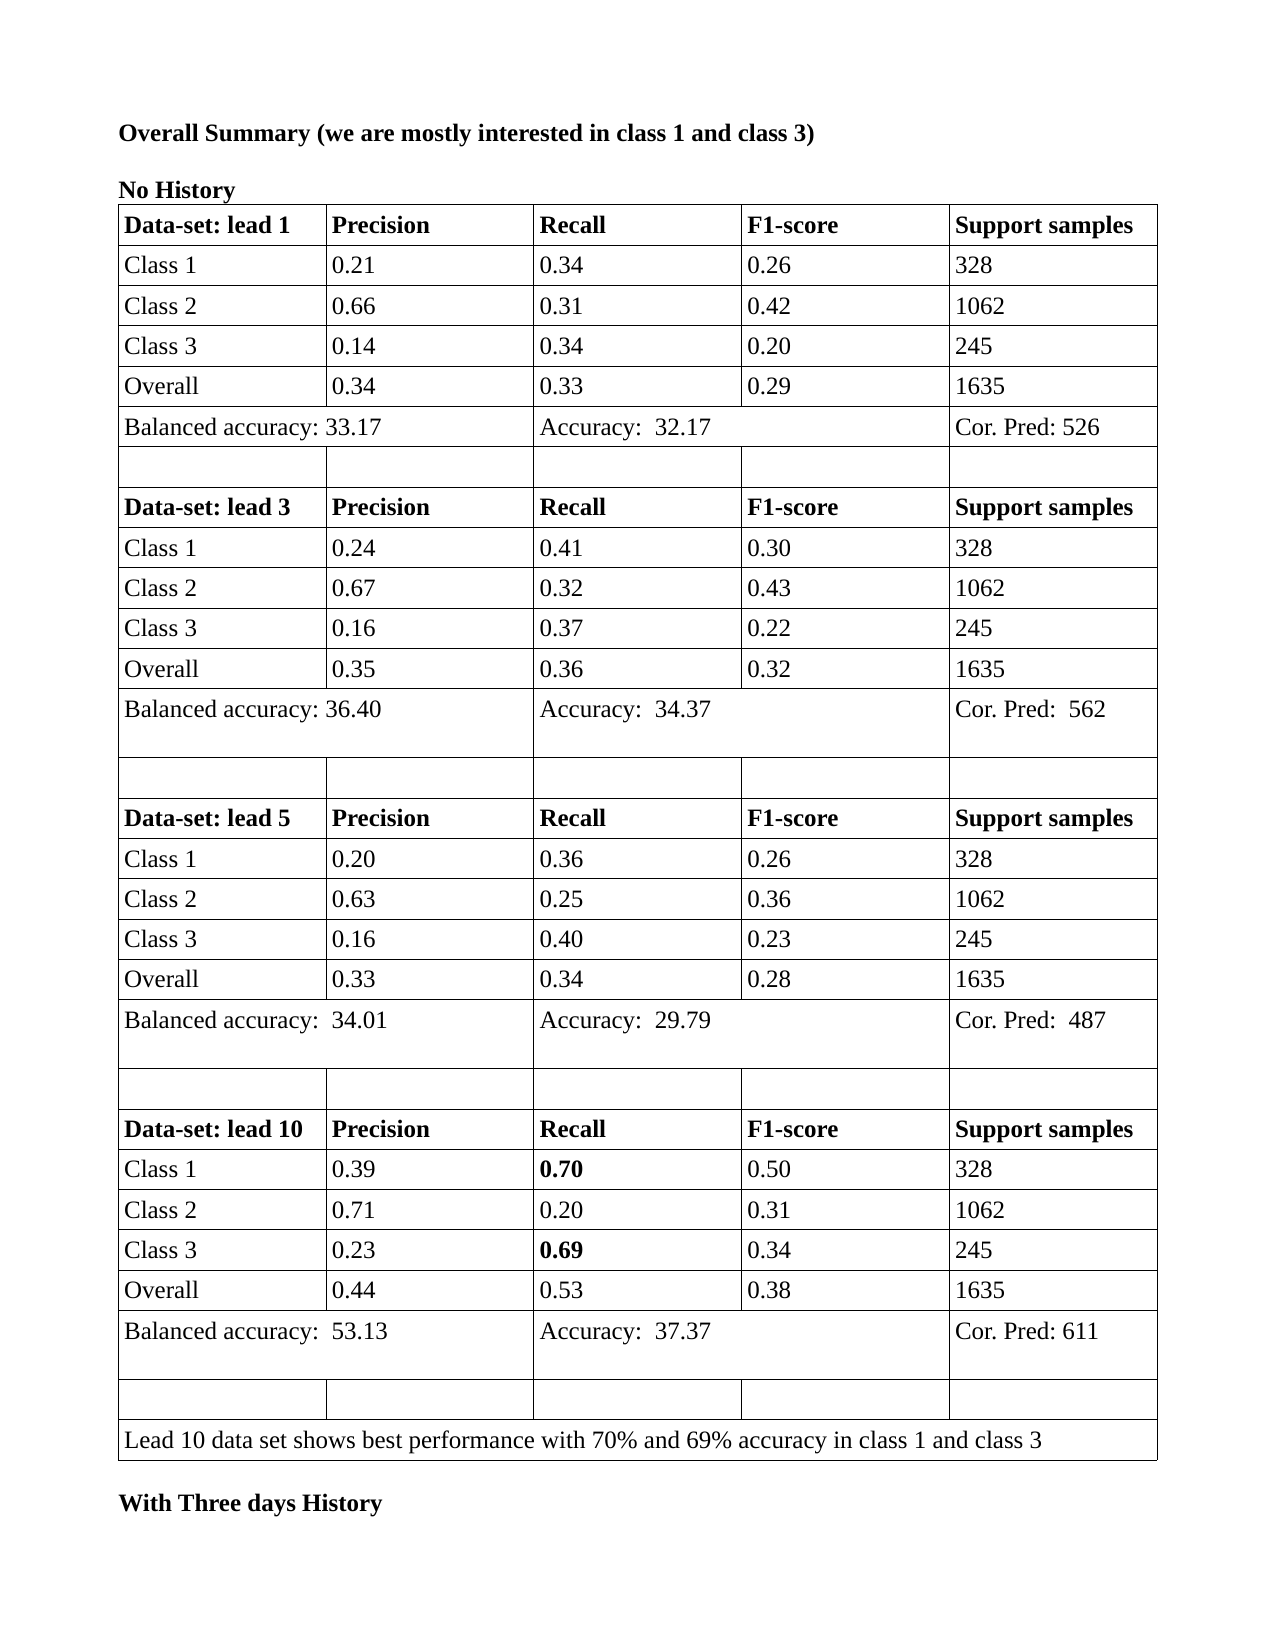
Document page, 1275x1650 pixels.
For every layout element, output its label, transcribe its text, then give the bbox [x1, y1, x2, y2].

table_cell 0.34 [742, 1230, 949, 1270]
table_cell Overall [119, 367, 326, 406]
table_cell Class 2 [119, 1190, 326, 1229]
table_cell 0.41 [534, 528, 741, 567]
table_cell [327, 447, 533, 487]
table_cell 245 [950, 920, 1157, 959]
table_cell [950, 758, 1157, 797]
table_cell [534, 1380, 741, 1419]
table_cell 0.16 [327, 920, 533, 959]
text No History [118, 176, 1157, 204]
table_cell [742, 447, 949, 487]
table_cell Accuracy: 34.37 [534, 689, 949, 757]
table_cell 0.50 [742, 1150, 949, 1189]
table_cell Class 2 [119, 879, 326, 918]
table_cell 0.71 [327, 1190, 533, 1229]
table_cell 245 [950, 1230, 1157, 1270]
table_cell 0.67 [327, 568, 533, 607]
table_cell [327, 758, 533, 797]
table_cell 0.36 [534, 839, 741, 878]
table_cell 0.32 [742, 649, 949, 688]
table_cell 0.37 [534, 609, 741, 648]
table_cell [534, 1069, 741, 1108]
table_cell 328 [950, 1150, 1157, 1189]
table_cell 0.20 [327, 839, 533, 878]
table_cell 0.32 [534, 568, 741, 607]
table_cell 0.70 [534, 1150, 741, 1189]
table_cell Overall [119, 649, 326, 688]
table_cell Overall [119, 1271, 326, 1310]
table_cell 0.36 [534, 649, 741, 688]
table_header Recall [534, 205, 741, 245]
table_cell 0.29 [742, 367, 949, 406]
table_cell Support samples [950, 1110, 1157, 1149]
table_cell 0.25 [534, 879, 741, 918]
table_cell Recall [534, 799, 741, 838]
table_cell 328 [950, 839, 1157, 878]
table_cell 0.39 [327, 1150, 533, 1189]
table_cell Data-set: lead 3 [119, 488, 326, 527]
table_cell Class 2 [119, 286, 326, 325]
table_cell [742, 1069, 949, 1108]
table_cell 0.28 [742, 960, 949, 999]
table_cell 0.31 [742, 1190, 949, 1229]
table_cell 0.34 [327, 367, 533, 406]
table_cell 0.16 [327, 609, 533, 648]
table_cell Class 1 [119, 246, 326, 285]
table_cell 1635 [950, 960, 1157, 999]
table_header Precision [327, 205, 533, 245]
table_cell Class 2 [119, 568, 326, 607]
table_cell 0.20 [534, 1190, 741, 1229]
table_cell 0.30 [742, 528, 949, 567]
table_cell Recall [534, 1110, 741, 1149]
table_cell 0.53 [534, 1271, 741, 1310]
table_cell [742, 1380, 949, 1419]
table_cell 1635 [950, 367, 1157, 406]
table_cell Precision [327, 1110, 533, 1149]
table_cell [119, 1069, 326, 1108]
table_cell 0.34 [534, 326, 741, 366]
table_cell Data-set: lead 5 [119, 799, 326, 838]
table_cell [950, 1380, 1157, 1419]
table_cell 0.36 [742, 879, 949, 918]
text With Three days History [118, 1488, 1157, 1517]
table_cell 1635 [950, 1271, 1157, 1310]
text Overall Summary (we are mostly interested in class 1 and class 3) [118, 118, 1157, 147]
table_cell F1-score [742, 488, 949, 527]
table_cell 0.35 [327, 649, 533, 688]
table_cell [950, 1069, 1157, 1108]
table_cell 328 [950, 246, 1157, 285]
table_cell Lead 10 data set shows best performance with 70% and 69% accuracy in class 1 and class 3 [119, 1420, 1157, 1460]
table_cell Balanced accuracy: 36.40 [119, 689, 533, 757]
table_cell Accuracy: 32.17 [534, 407, 949, 446]
table_cell 0.33 [327, 960, 533, 999]
table_cell 245 [950, 326, 1157, 366]
table_cell [119, 1380, 326, 1419]
table_cell Balanced accuracy: 53.13 [119, 1311, 533, 1379]
table_cell 0.63 [327, 879, 533, 918]
table_cell F1-score [742, 1110, 949, 1149]
table_header Support samples [950, 205, 1157, 245]
table_cell F1-score [742, 799, 949, 838]
table_cell Class 1 [119, 839, 326, 878]
table_cell Data-set: lead 10 [119, 1110, 326, 1149]
table_cell 0.34 [534, 960, 741, 999]
table_cell [327, 1069, 533, 1108]
table_cell 1062 [950, 568, 1157, 607]
table_cell 0.66 [327, 286, 533, 325]
table_cell Class 3 [119, 920, 326, 959]
table_cell [327, 1380, 533, 1419]
table_cell 0.34 [534, 246, 741, 285]
table_cell 0.26 [742, 839, 949, 878]
table_cell Class 1 [119, 528, 326, 567]
table_cell 0.23 [742, 920, 949, 959]
table_cell Class 3 [119, 1230, 326, 1270]
table_cell Class 3 [119, 326, 326, 366]
table_cell Accuracy: 29.79 [534, 1000, 949, 1068]
table_cell 1062 [950, 879, 1157, 918]
table_cell Support samples [950, 799, 1157, 838]
table_cell 0.38 [742, 1271, 949, 1310]
table_cell 0.40 [534, 920, 741, 959]
table_cell 1062 [950, 1190, 1157, 1229]
table_cell 0.33 [534, 367, 741, 406]
table_cell Balanced accuracy: 33.17 [119, 407, 533, 446]
table_cell 0.44 [327, 1271, 533, 1310]
table_cell 1062 [950, 286, 1157, 325]
table_cell 245 [950, 609, 1157, 648]
table_cell [119, 758, 326, 797]
table_cell Recall [534, 488, 741, 527]
table_cell 1635 [950, 649, 1157, 688]
table_cell 0.21 [327, 246, 533, 285]
table_cell 0.24 [327, 528, 533, 567]
table_cell Precision [327, 488, 533, 527]
table_cell Overall [119, 960, 326, 999]
table_cell [534, 758, 741, 797]
table_cell 0.42 [742, 286, 949, 325]
table_cell 0.69 [534, 1230, 741, 1270]
table_cell 0.14 [327, 326, 533, 366]
table_cell 0.23 [327, 1230, 533, 1270]
table_cell [950, 447, 1157, 487]
table_cell 0.22 [742, 609, 949, 648]
table_cell 0.26 [742, 246, 949, 285]
table_cell [742, 758, 949, 797]
table_cell 328 [950, 528, 1157, 567]
table_cell 0.31 [534, 286, 741, 325]
table_cell [119, 447, 326, 487]
table_cell 0.43 [742, 568, 949, 607]
table_header Data-set: lead 1 [119, 205, 326, 245]
table_cell Cor. Pred: 526 [950, 407, 1157, 446]
table_cell Class 1 [119, 1150, 326, 1189]
table_cell Cor. Pred: 487 [950, 1000, 1157, 1068]
table_cell 0.20 [742, 326, 949, 366]
table_cell Balanced accuracy: 34.01 [119, 1000, 533, 1068]
table_cell [534, 447, 741, 487]
table_cell Support samples [950, 488, 1157, 527]
table_cell Cor. Pred: 611 [950, 1311, 1157, 1379]
table_header F1-score [742, 205, 949, 245]
table_cell Class 3 [119, 609, 326, 648]
table_cell Cor. Pred: 562 [950, 689, 1157, 757]
table_cell Precision [327, 799, 533, 838]
table_cell Accuracy: 37.37 [534, 1311, 949, 1379]
